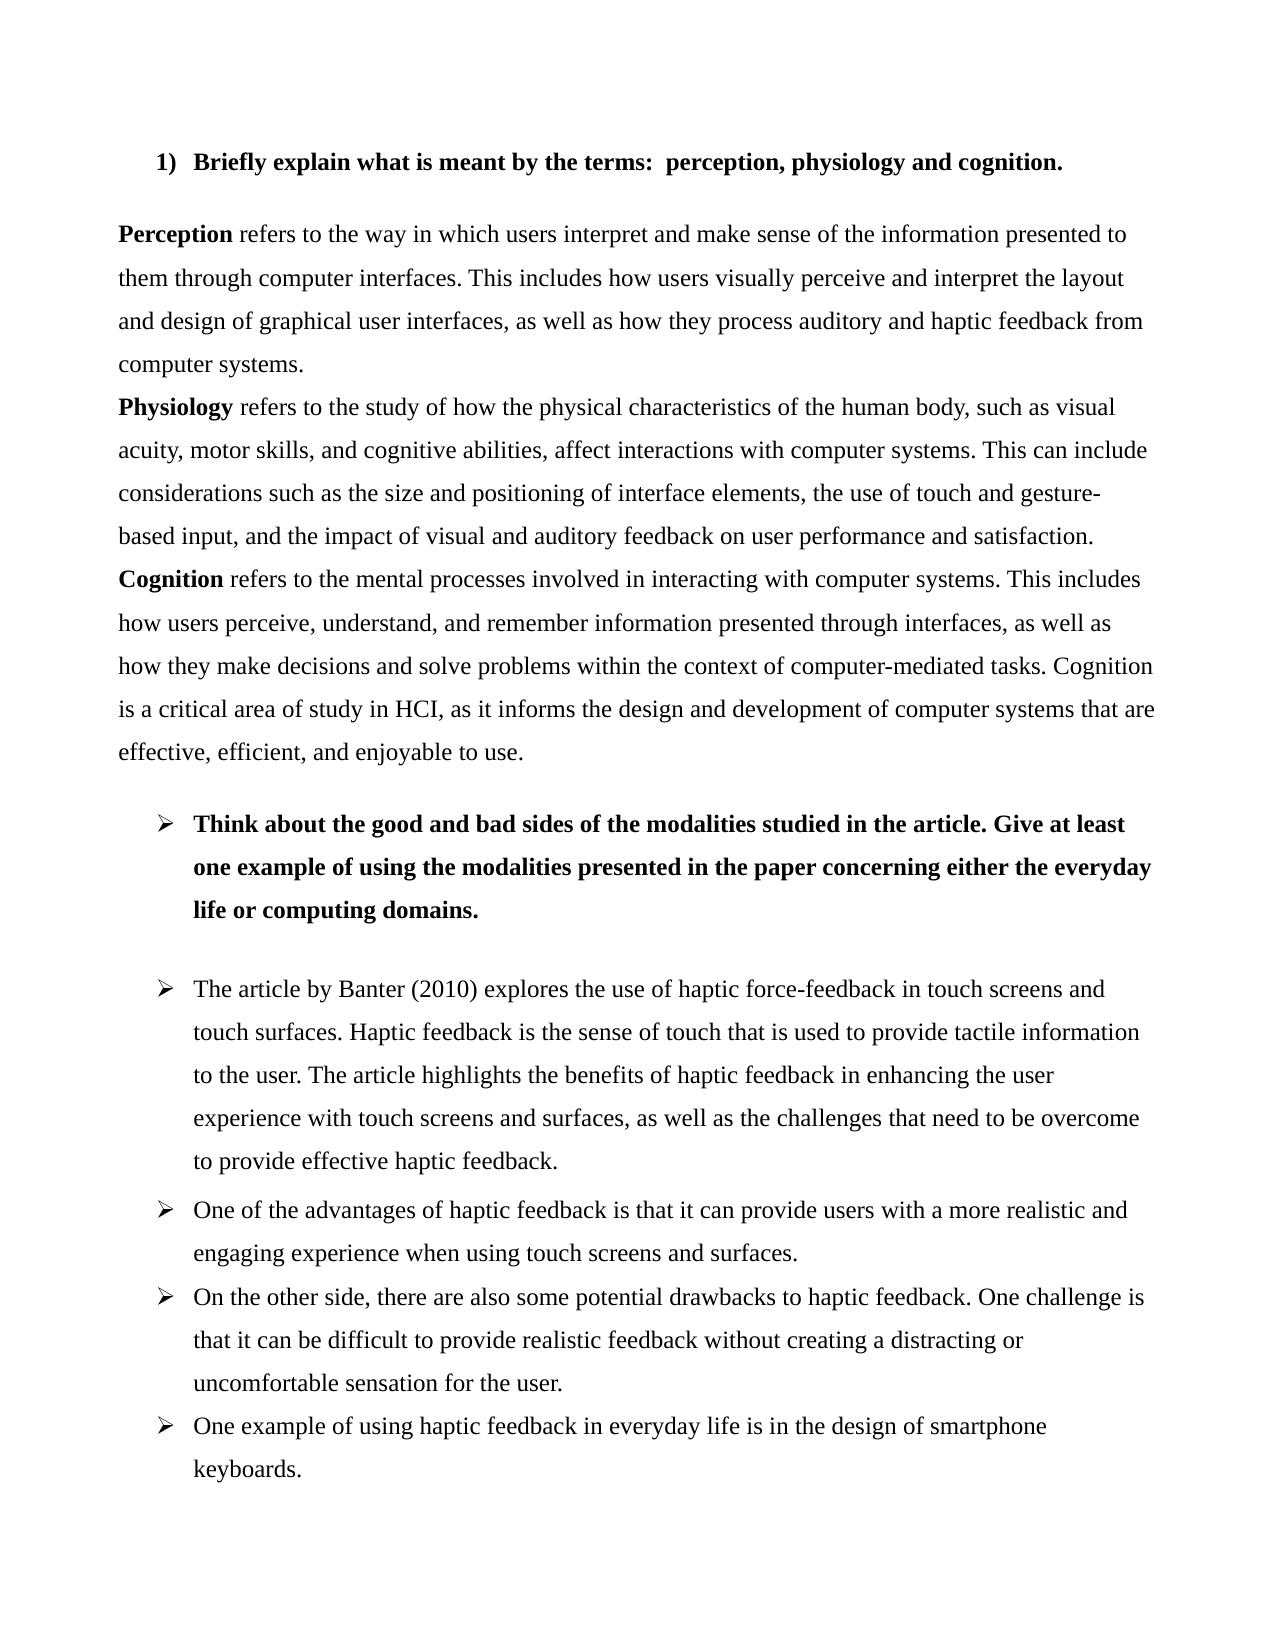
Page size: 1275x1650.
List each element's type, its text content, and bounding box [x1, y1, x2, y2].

list Briefly explain what is meant by the terms: perception, physiology and cognition. [156, 147, 1157, 176]
text Perception refers to the way in which users interpret and make sense of the information presented to them through computer interfaces. This includes how users visually perceive and interpret the layout and design of graphical user interfaces, as well as how they process auditory and haptic feedback from computer systems. [118, 219, 1157, 378]
list Think about the good and bad sides of the modalities studied in the article. Give at least one example of using the modalities presented in the paper concerning either the everyday life or computing domains. [156, 809, 1157, 924]
list One of the advantages of haptic feedback is that it can provide users with a more realistic and engaging experience when using touch screens and surfaces. [156, 1195, 1157, 1267]
list On the other side, there are also some potential drawbacks to haptic feedback. One challenge is that it can be difficult to provide realistic feedback without creating a distracting or uncomfortable sensation for the user. [156, 1282, 1157, 1397]
list The article by Banter (2010) explores the use of haptic force-feedback in touch screens and touch surfaces. Haptic feedback is the sense of touch that is used to provide tactile information to the user. The article highlights the benefits of haptic feedback in enhancing the user experience with touch screens and surfaces, as well as the challenges that need to be overcome to provide effective haptic feedback. [156, 974, 1157, 1175]
list One example of using haptic feedback in everyday life is in the design of smartphone keyboards. [156, 1411, 1157, 1483]
text Cognition refers to the mental processes involved in interacting with computer systems. This includes how users perceive, understand, and remember information presented through interfaces, as well as how they make decisions and solve problems within the context of computer-mediated tasks. Cognition is a critical area of study in HCI, as it informs the design and development of computer systems that are effective, efficient, and enjoyable to use. [118, 564, 1157, 766]
text Physiology refers to the study of how the physical characteristics of the human body, such as visual acuity, motor skills, and cognitive abilities, affect interactions with computer systems. This can include considerations such as the size and positioning of interface elements, the use of touch and gesture-based input, and the impact of visual and auditory feedback on user performance and satisfaction. [118, 392, 1157, 550]
